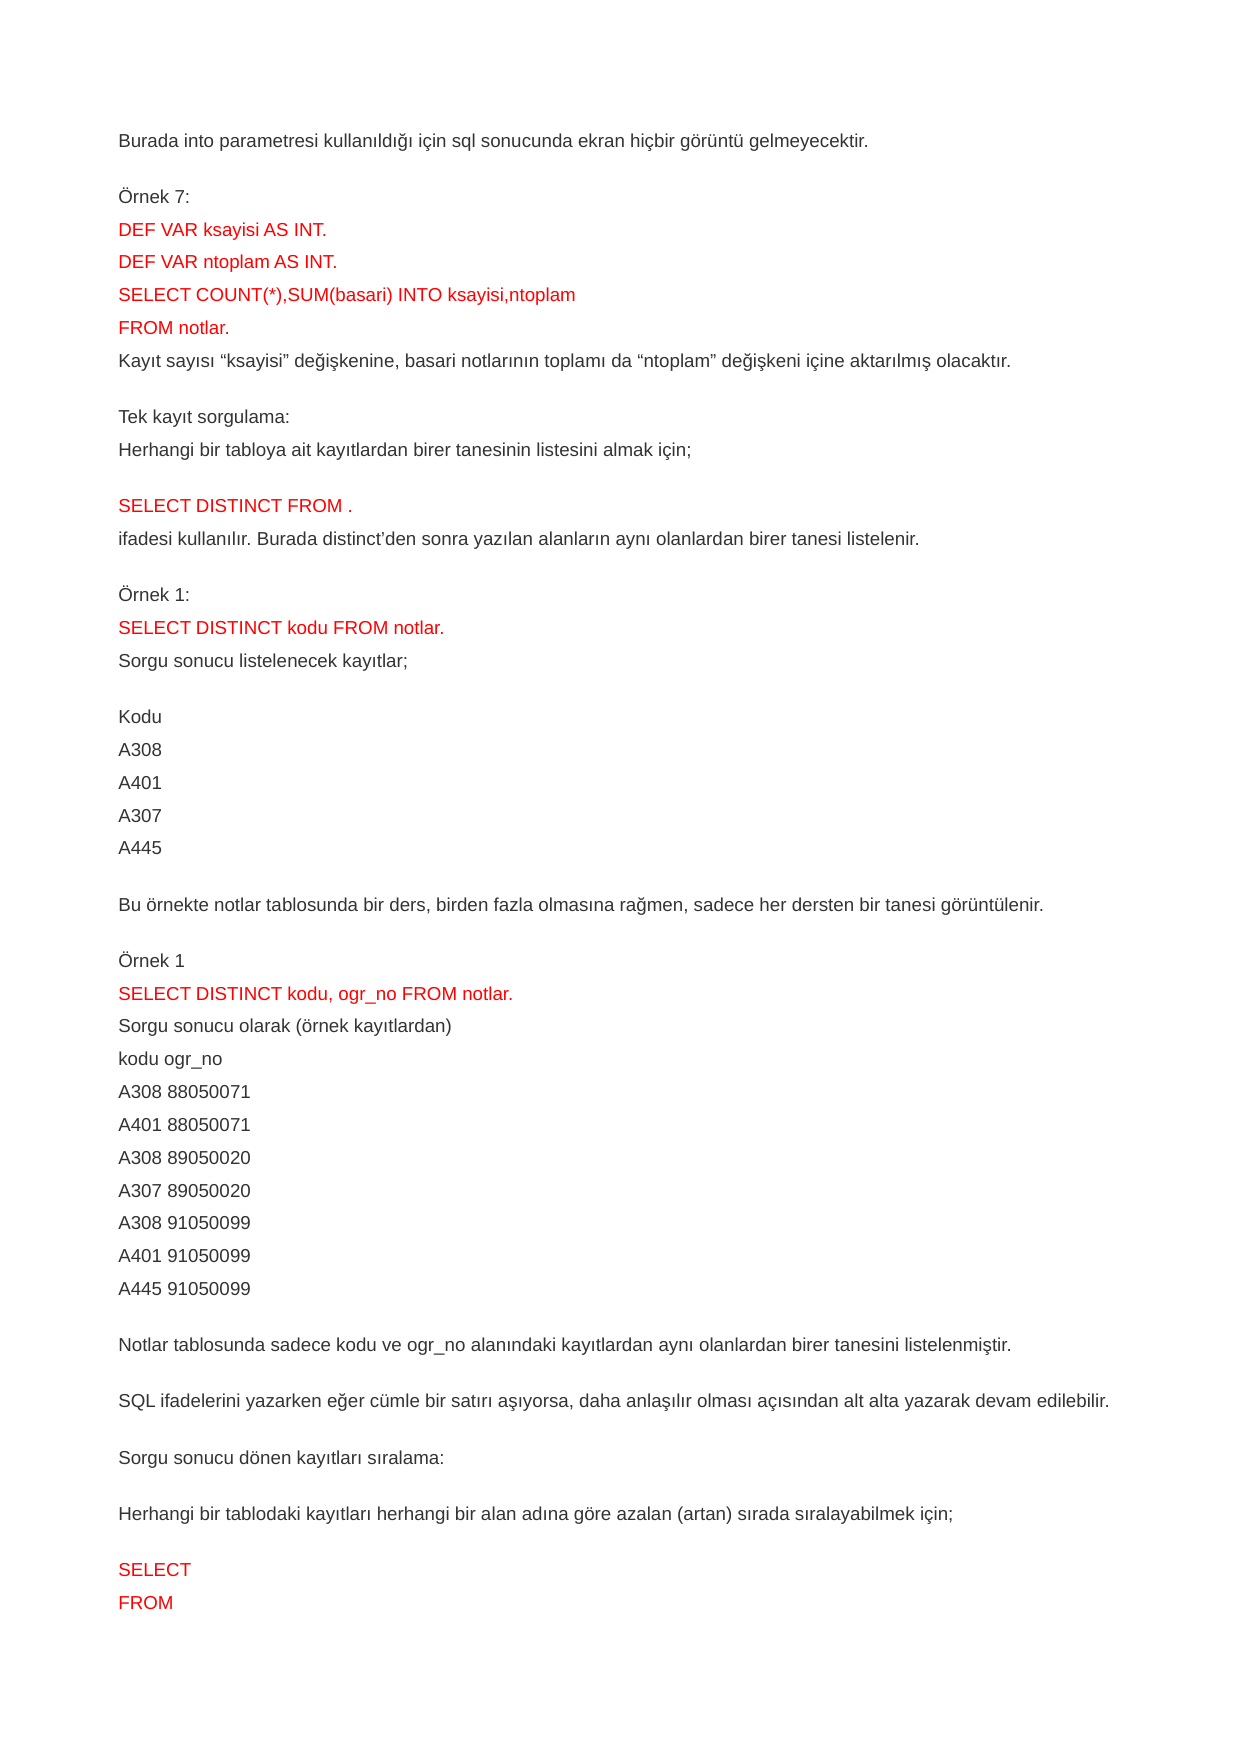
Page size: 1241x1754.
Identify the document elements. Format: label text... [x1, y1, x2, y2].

text Örnek 1: SELECT DISTINCT kodu FROM notlar. [118, 573, 1122, 638]
text Kayıt sayısı “ksayisi” değişkenine, basari notlarının toplamı da “ntoplam” değişkeni içine aktarılmış olacaktır. [118, 338, 1122, 371]
text SELECT FROM [118, 1548, 1122, 1613]
text Sorgu sonucu listelenecek kayıtlar; [118, 638, 1122, 671]
text Burada into parametresi kullanıldığı için sql sonucunda ekran hiçbir görüntü gelmeyecektir. [118, 118, 1122, 151]
text Notlar tablosunda sadece kodu ve ogr_no alanındaki kayıtlardan aynı olanlardan birer tanesini listelenmiştir. [118, 1323, 1122, 1356]
text SQL ifadelerini yazarken eğer cümle bir satırı aşıyorsa, daha anlaşılır olması açısından alt alta yazarak devam edilebilir. [118, 1379, 1122, 1412]
text Sorgu sonucu dönen kayıtları sıralama: [118, 1435, 1122, 1468]
text Herhangi bir tabloya ait kayıtlardan birer tanesinin listesini almak için; [118, 427, 1122, 460]
text Bu örnekte notlar tablosunda bir ders, birden fazla olmasına rağmen, sadece her dersten bir tanesi görüntülenir. [118, 882, 1122, 915]
text Örnek 1 SELECT DISTINCT kodu, ogr_no FROM notlar. [118, 938, 1122, 1004]
text Tek kayıt sorgulama: [118, 395, 1122, 427]
text Kodu A308 A401 A307 A445 [118, 695, 1122, 859]
text ifadesi kullanılır. Burada distinct’den sonra yazılan alanların aynı olanlardan birer tanesi listelenir. [118, 517, 1122, 549]
text SELECT DISTINCT FROM . [118, 484, 1122, 517]
text Sorgu sonucu olarak (örnek kayıtlardan) kodu ogr_no A308 88050071 A401 88050071 A308 89050020 A307 89050020 A308 91050099 A401 91050099 A445 91050099 [118, 1004, 1122, 1299]
text Örnek 7: DEF VAR ksayisi AS INT. DEF VAR ntoplam AS INT. SELECT COUNT(*),SUM(basari) INTO ksayisi,ntoplam FROM notlar. [118, 174, 1122, 338]
text Herhangi bir tablodaki kayıtları herhangi bir alan adına göre azalan (artan) sırada sıralayabilmek için; [118, 1492, 1122, 1524]
